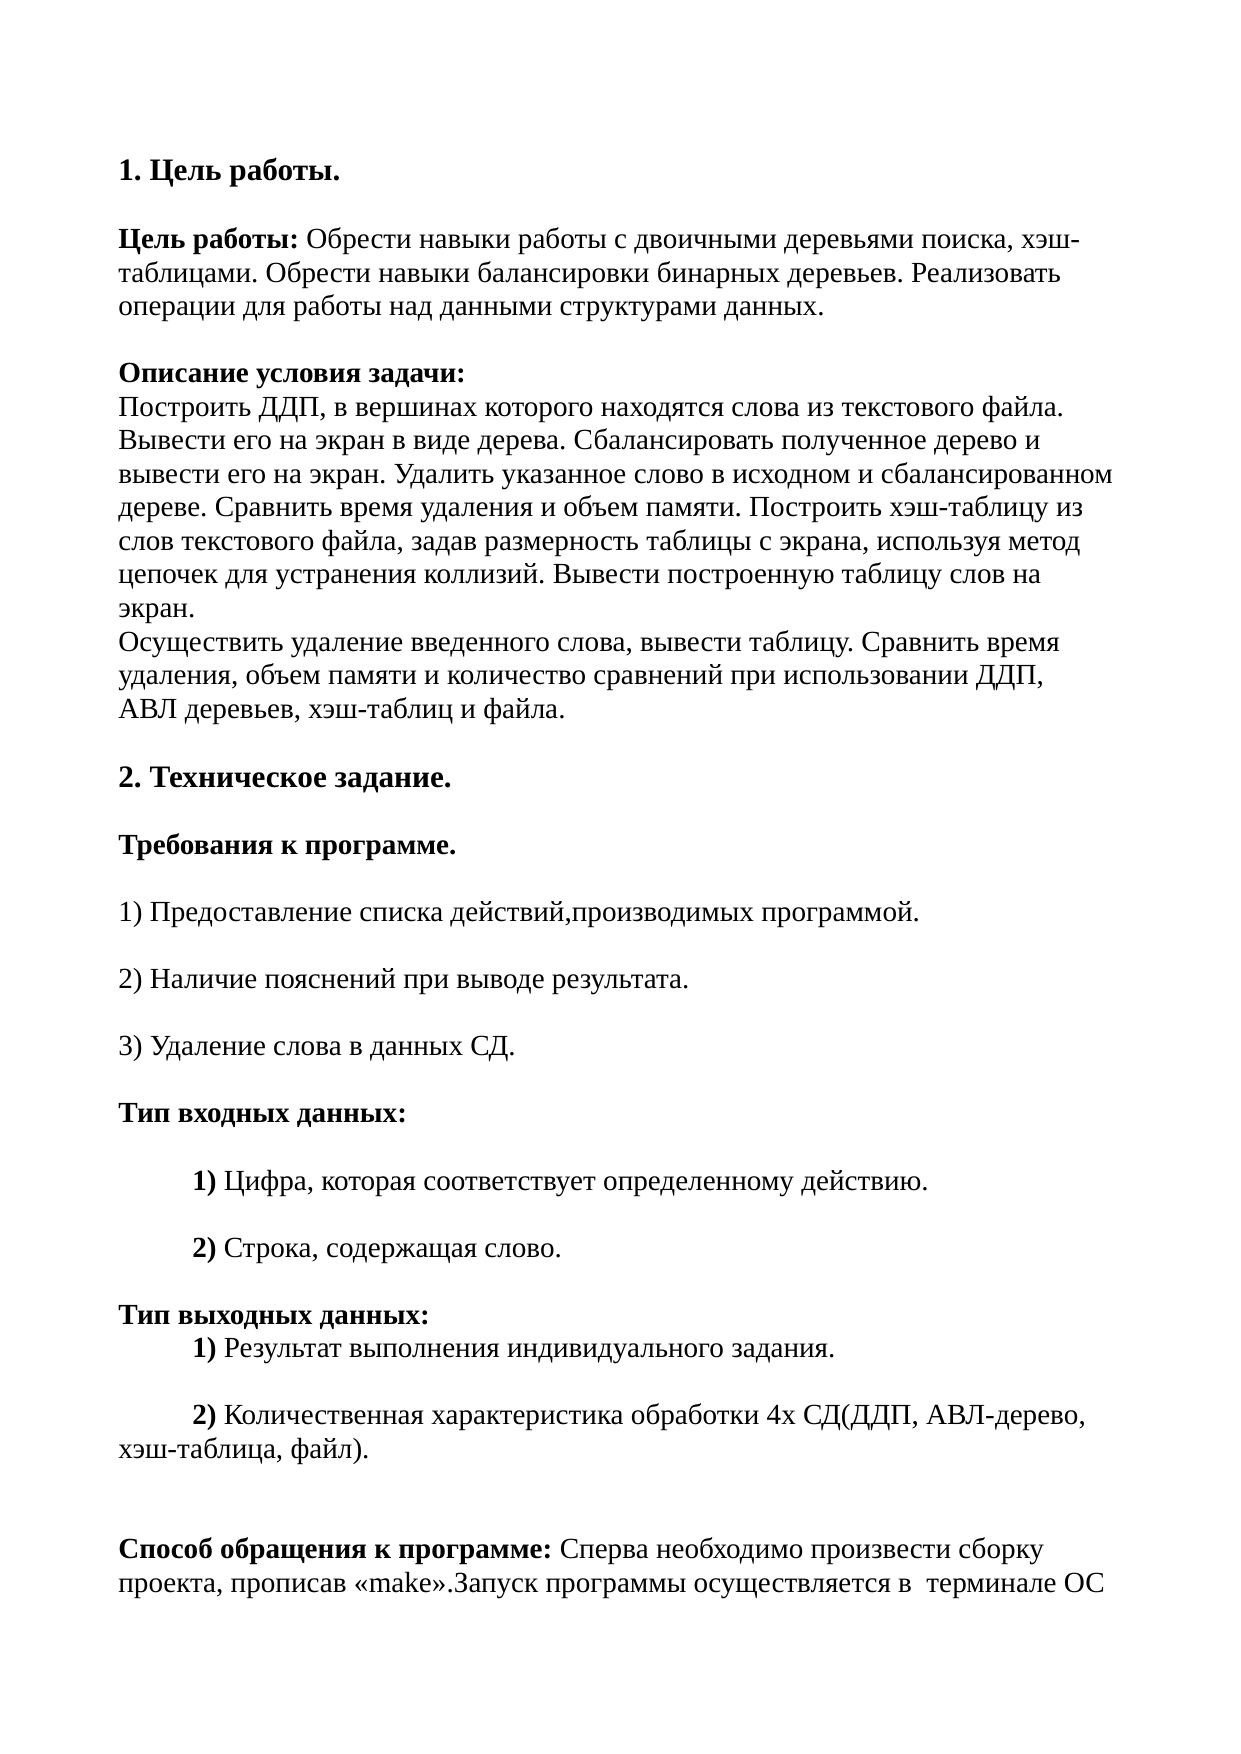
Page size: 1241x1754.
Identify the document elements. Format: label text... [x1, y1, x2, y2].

text 2. Техническое задание. [118, 758, 1122, 794]
text 1. Цель работы. [118, 152, 1122, 188]
text дереве. Сравнить время удаления и объем памяти. Построить хэш-таблицу из [118, 489, 1122, 523]
text вывести его на экран. Удалить указанное слово в исходном и сбалансированном [118, 456, 1122, 489]
text удаления, объем памяти и количество сравнений при использовании ДДП, [118, 657, 1122, 691]
text 2) Строка, содержащая слово. [118, 1230, 1122, 1263]
text Вывести его на экран в виде дерева. Сбалансировать полученное дерево и [118, 422, 1122, 456]
text Требования к программе. [118, 827, 1122, 861]
text Осуществить удаление введенного слова, вывести таблицу. Сравнить время [118, 624, 1122, 657]
text 2) Наличие пояснений при выводе результата. [118, 961, 1122, 995]
text Построить ДДП, в вершинах которого находятся слова из текстового файла. [118, 389, 1122, 422]
text Цель работы: Обрести навыки работы с двоичными деревьями поиска, хэш-таблицами. Обрести навыки балансировки бинарных деревьев. Реализовать операции для работы над данными структурами данных. [118, 221, 1122, 322]
text 1) Результат выполнения индивидуального задания. [118, 1330, 1122, 1364]
text Тип выходных данных: [118, 1297, 1122, 1330]
text слов текстового файла, задав размерность таблицы с экрана, используя метод [118, 523, 1122, 557]
text Способ обращения к программе: Сперва необходимо произвести сборку проекта, прописав «make».Запуск программы осуществляется в терминале ОС [118, 1532, 1122, 1599]
text Тип входных данных: [118, 1096, 1122, 1129]
text 1) Предоставление списка действий,производимых программой. [118, 894, 1122, 928]
text цепочек для устранения коллизий. Вывести построенную таблицу слов на экран. [118, 557, 1122, 624]
text 2) Количественная характеристика обработки 4x СД(ДДП, АВЛ-дерево, хэш-таблица, файл). [118, 1397, 1122, 1464]
text АВЛ деревьев, хэш-таблиц и файла. [118, 691, 1122, 724]
text 1) Цифра, которая соответствует определенному действию. [118, 1163, 1122, 1196]
text 3) Удаление слова в данных СД. [118, 1028, 1122, 1062]
text Описание условия задачи: [118, 355, 1122, 389]
